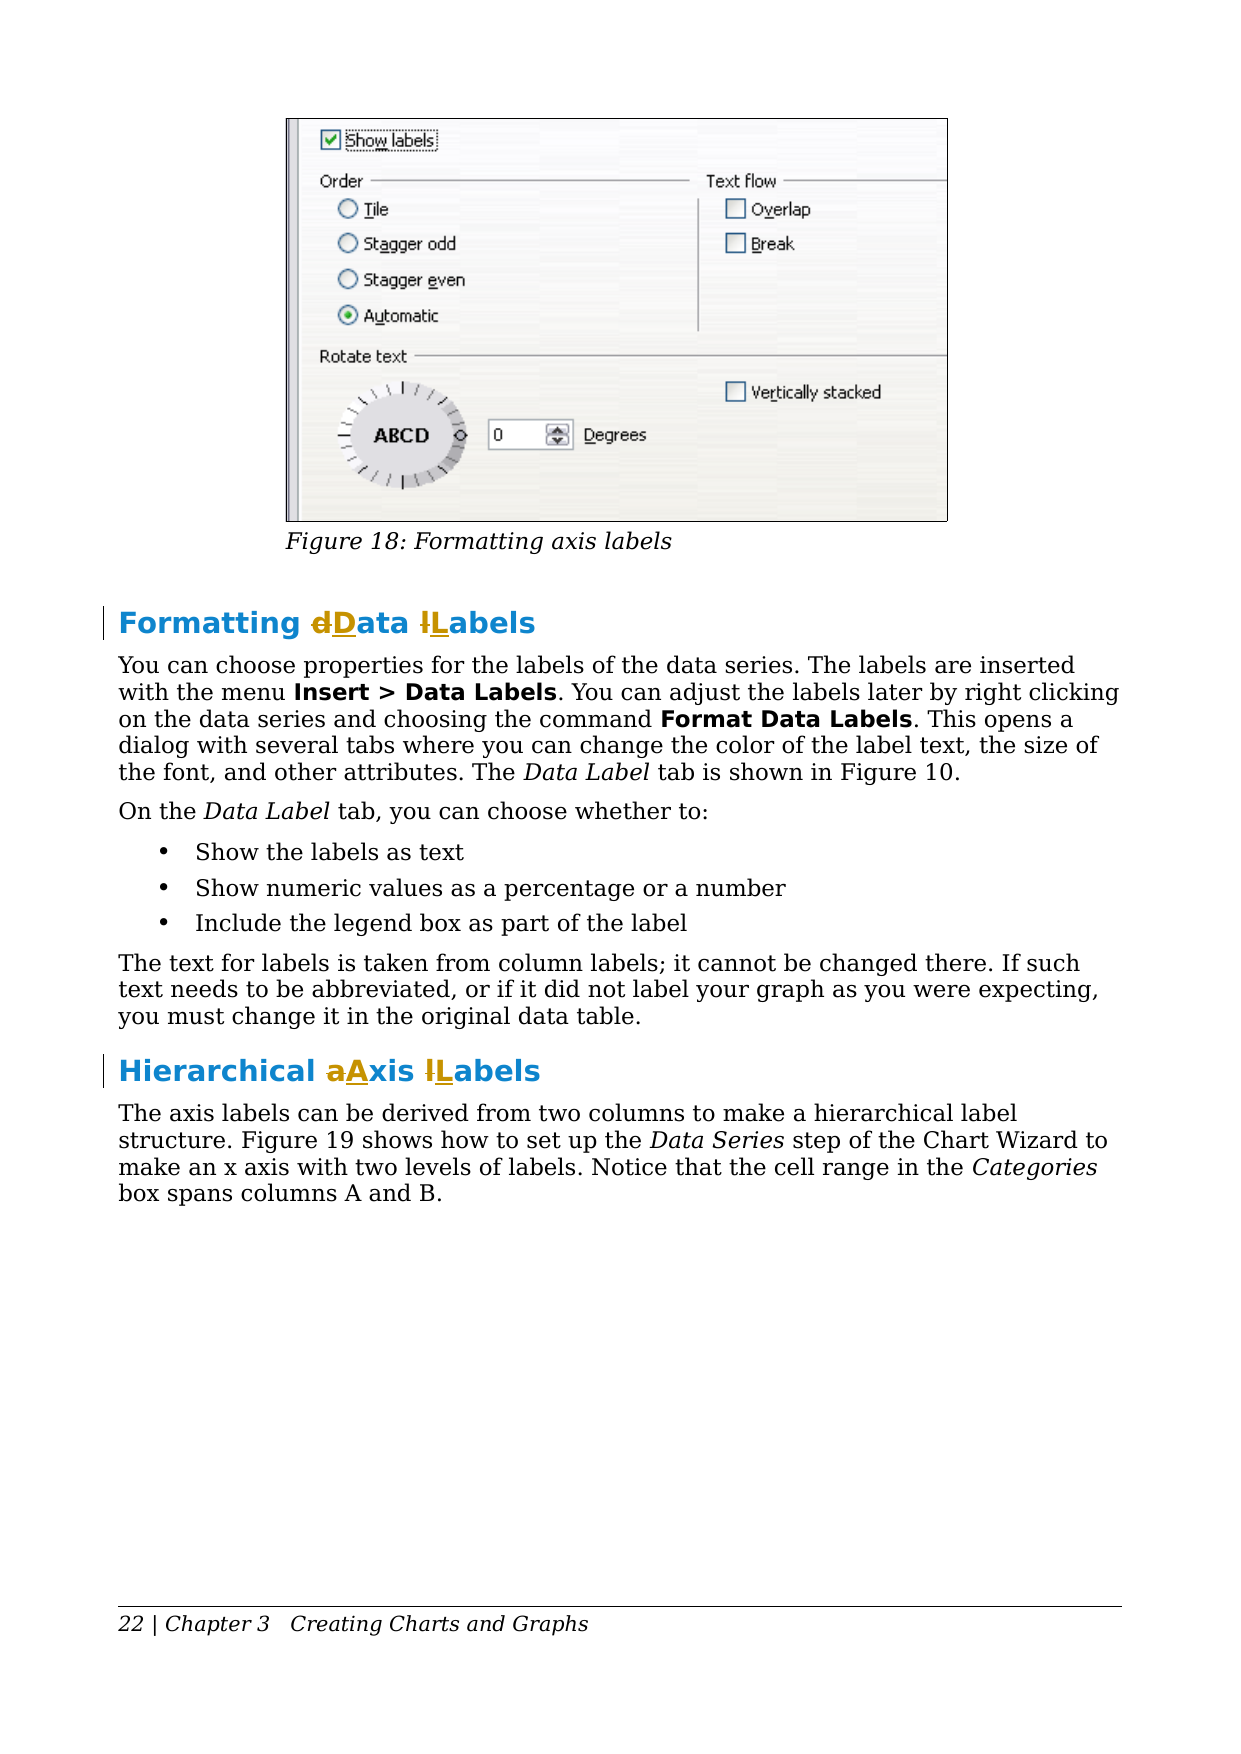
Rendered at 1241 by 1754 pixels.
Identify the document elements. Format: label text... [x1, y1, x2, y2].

subtitle Hierarchical Axis Labels [118, 1054, 1122, 1088]
list Show the labels as text [156, 838, 1122, 867]
picture [287, 119, 947, 521]
subtitle Formatting Data Labels [118, 606, 1122, 640]
text The text for labels is taken from column labels; it cannot be changed there. If such text needs to be abbreviated, or if it did not label your graph as you were expecting, you must change it in the original data table. [118, 950, 1122, 1030]
text Figure 18: Formatting axis labels [286, 528, 955, 554]
list Include the legend box as part of the label [156, 908, 1122, 938]
text The axis labels can be derived from two columns to make a hierarchical label structure. Figure 19 shows how to set up the Data Series step of the Chart Wizard to make an x axis with two levels of labels. Notice that the cell range in the Categories box spans columns A and B. [118, 1101, 1122, 1207]
text On the Data Label tab, you can choose whether to: [118, 798, 1122, 825]
text You can choose properties for the labels of the data series. The labels are inserted with the menu Insert > Data Labels. You can adjust the labels later by right clicking on the data series and choosing the command Format Data Labels. This opens a dialog with several tabs where you can change the color of the label text, the size of the font, and other attributes. The Data Label tab is shown in Figure 10. [118, 653, 1122, 786]
list Show numeric values as a percentage or a number [156, 873, 1122, 902]
